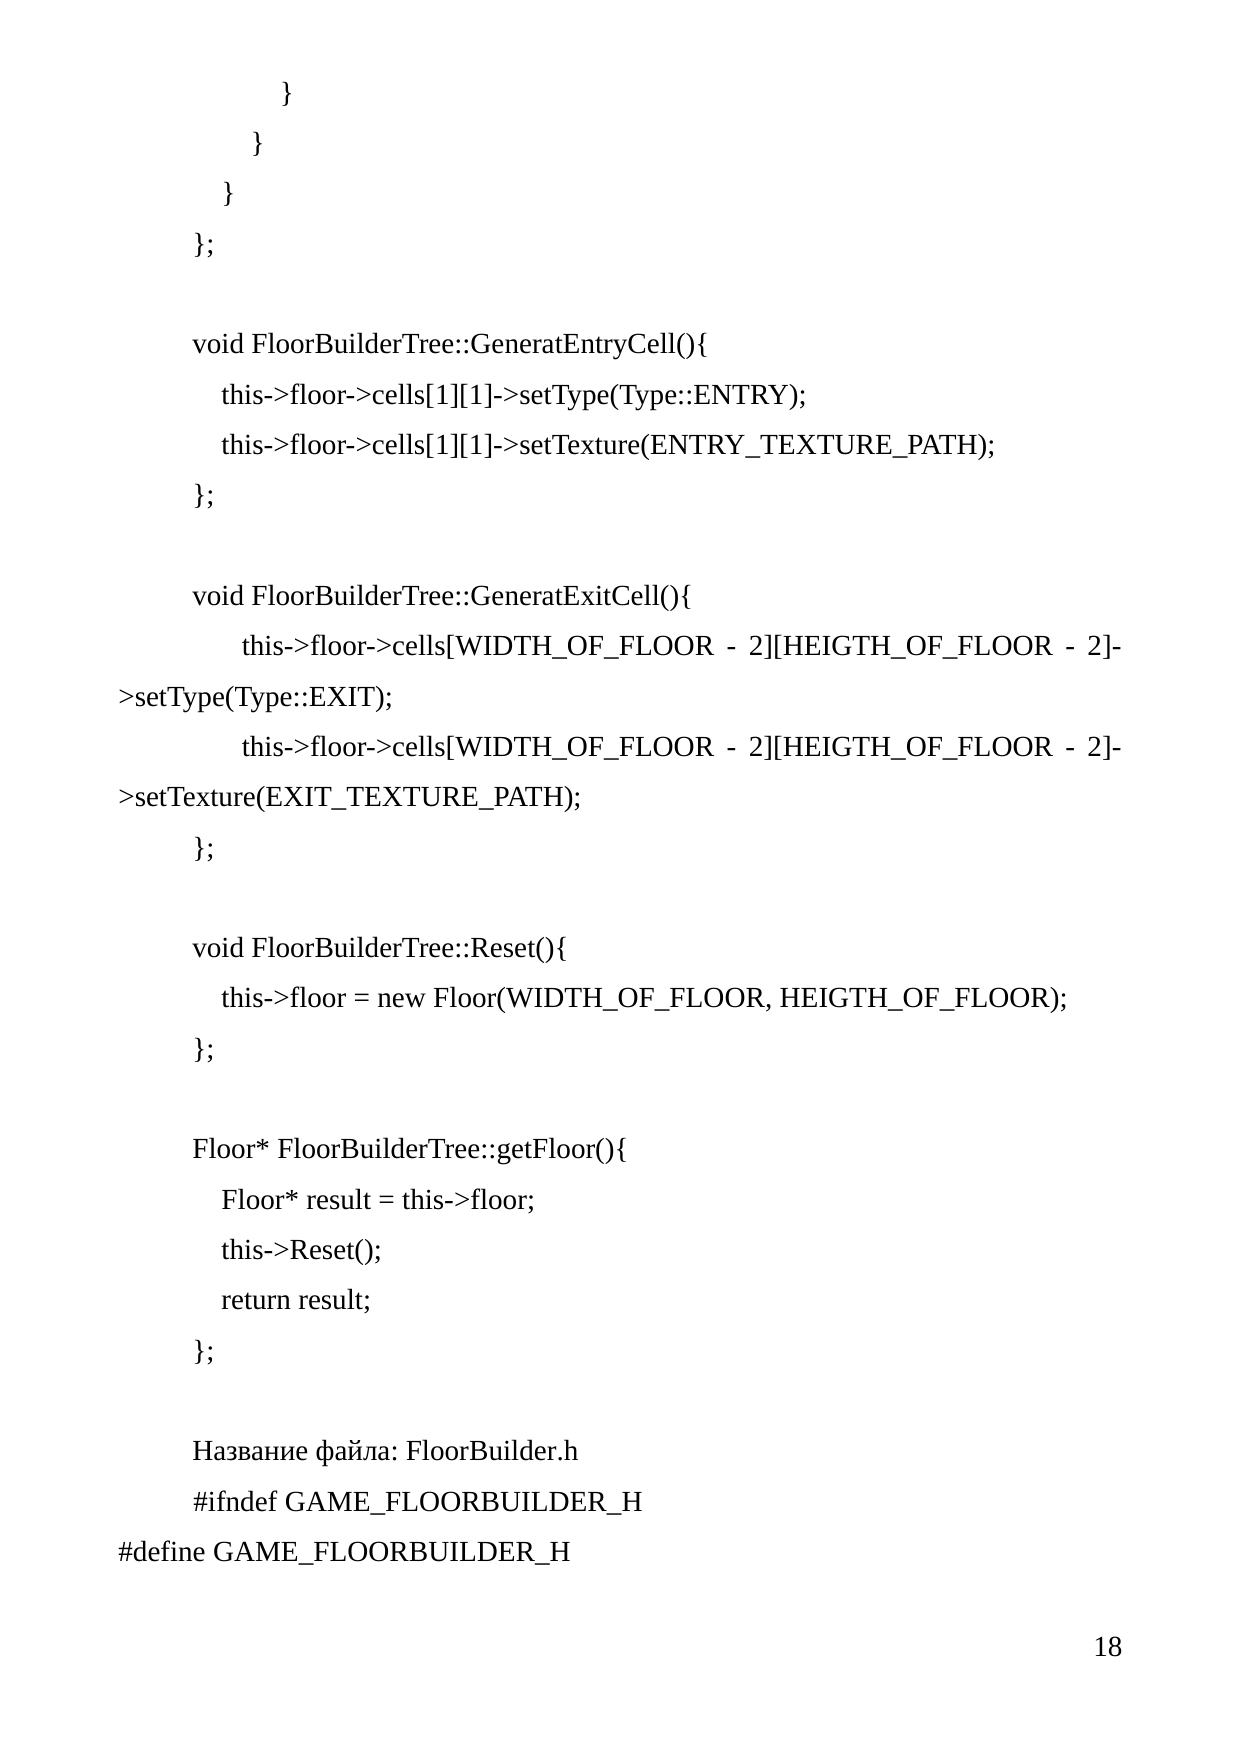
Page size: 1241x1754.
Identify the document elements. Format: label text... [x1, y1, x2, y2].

text } [118, 125, 1122, 159]
text Floor* FloorBuilderTree::getFloor(){ [118, 1132, 1122, 1165]
text #define GAME_FLOORBUILDER_H [118, 1534, 1122, 1568]
text #ifndef GAME_FLOORBUILDER_H [118, 1484, 1122, 1517]
text }; [118, 226, 1122, 259]
text }; [118, 1333, 1122, 1366]
text this->floor->cells[WIDTH_OF_FLOOR - 2][HEIGTH_OF_FLOOR - 2]->setTexture(EXIT_TEXTURE_PATH); [118, 729, 1122, 813]
text void FloorBuilderTree::GeneratEntryCell(){ [118, 327, 1122, 360]
text this->Reset(); [118, 1232, 1122, 1266]
text this->floor = new Floor(WIDTH_OF_FLOOR, HEIGTH_OF_FLOOR); [118, 981, 1122, 1014]
text this->floor->cells[1][1]->setType(Type::ENTRY); [118, 377, 1122, 410]
text this->floor->cells[1][1]->setTexture(ENTRY_TEXTURE_PATH); [118, 427, 1122, 461]
text void FloorBuilderTree::GeneratExitCell(){ [118, 578, 1122, 612]
text }; [118, 1031, 1122, 1064]
text void FloorBuilderTree::Reset(){ [118, 930, 1122, 964]
text } [118, 176, 1122, 209]
text }; [118, 830, 1122, 863]
text this->floor->cells[WIDTH_OF_FLOOR - 2][HEIGTH_OF_FLOOR - 2]->setType(Type::EXIT); [118, 628, 1122, 712]
text return result; [118, 1282, 1122, 1316]
text Название файла: FloorBuilder.h [118, 1433, 1122, 1467]
text } [118, 75, 1122, 108]
text Floor* result = this->floor; [118, 1182, 1122, 1215]
text }; [118, 477, 1122, 511]
